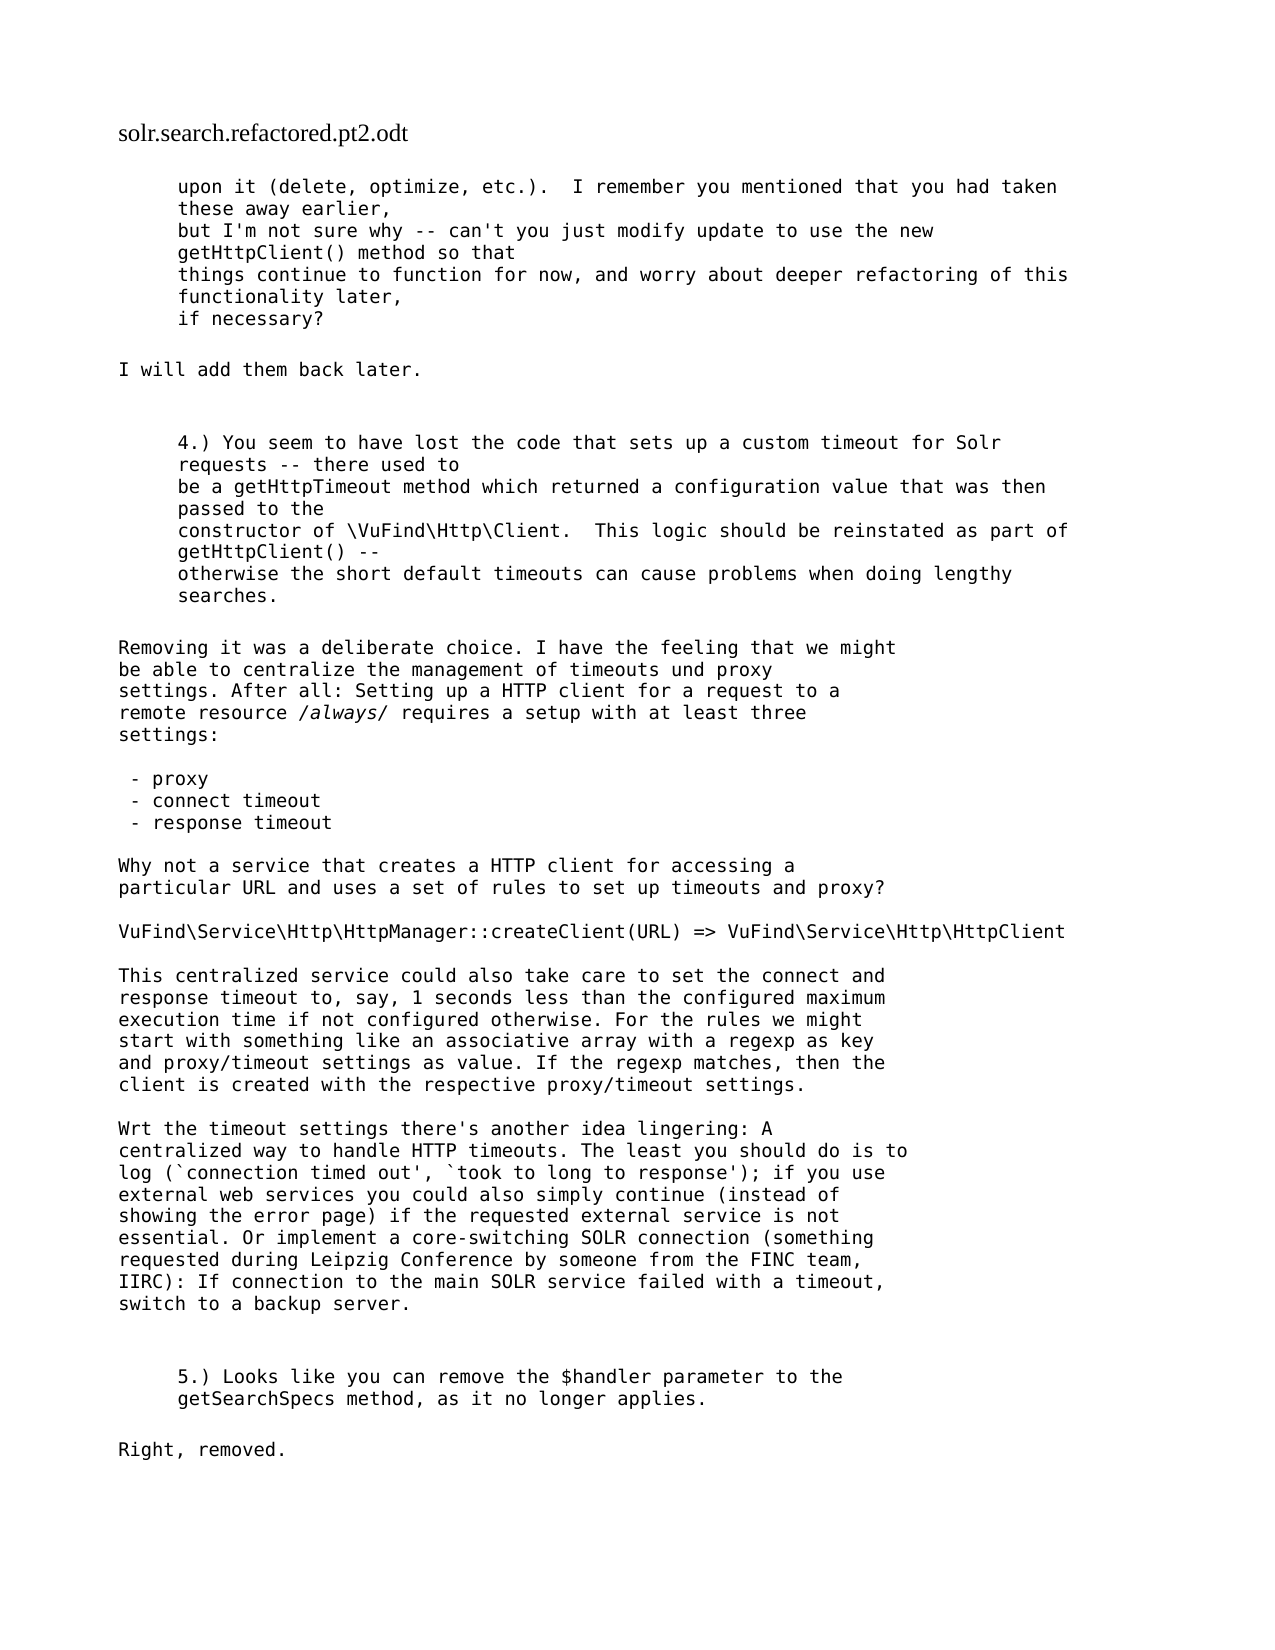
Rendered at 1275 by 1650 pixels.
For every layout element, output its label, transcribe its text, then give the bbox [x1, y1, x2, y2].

text requested during Leipzig Conference by someone from the FINC team, [118, 1249, 1157, 1271]
text 5.) Looks like you can remove the $handler parameter to the [177, 1366, 1098, 1388]
text be a getHttpTimeout method which returned a configuration value that was then passed to the [177, 476, 1098, 520]
text log (`connection timed out', `took to long to response'); if you use [118, 1162, 1157, 1183]
text Why not a service that creates a HTTP client for accessing a [118, 855, 1157, 877]
text particular URL and uses a set of rules to set up timeouts and proxy? [118, 877, 1157, 899]
text I will add them back later. [118, 359, 1157, 381]
text client is created with the respective proxy/timeout settings. [118, 1074, 1157, 1096]
text - connect timeout [118, 790, 1157, 812]
text Wrt the timeout settings there's another idea lingering: A [118, 1118, 1157, 1140]
text settings. After all: Setting up a HTTP client for a request to a [118, 680, 1157, 702]
text constructor of \VuFind\Http\Client. This logic should be reinstated as part of getHttpClient() -- [177, 520, 1098, 563]
text - proxy [118, 768, 1157, 790]
text and proxy/timeout settings as value. If the regexp matches, then the [118, 1052, 1157, 1074]
text response timeout to, say, 1 seconds less than the configured maximum [118, 987, 1157, 1008]
text essential. Or implement a core-switching SOLR connection (something [118, 1227, 1157, 1249]
text centralized way to handle HTTP timeouts. The least you should do is to [118, 1140, 1157, 1162]
text VuFind\Service\Http\HttpManager::createClient(URL) => VuFind\Service\Http\HttpClient [118, 921, 1157, 943]
text but I'm not sure why -- can't you just modify update to use the new getHttpClient() method so that [177, 220, 1098, 264]
text settings: [118, 724, 1157, 746]
text Right, removed. [118, 1439, 1157, 1461]
text external web services you could also simply continue (instead of [118, 1183, 1157, 1205]
text remote resource /always/ requires a setup with at least three [118, 702, 1157, 724]
text This centralized service could also take care to set the connect and [118, 965, 1157, 987]
text execution time if not configured otherwise. For the rules we might [118, 1008, 1157, 1030]
text upon it (delete, optimize, etc.). I remember you mentioned that you had taken these away earlier, [177, 176, 1098, 220]
text IIRC): If connection to the main SOLR service failed with a timeout, [118, 1271, 1157, 1293]
text switch to a backup server. [118, 1293, 1157, 1315]
text things continue to function for now, and worry about deeper refactoring of this functionality later, [177, 264, 1098, 308]
text getSearchSpecs method, as it no longer applies. [177, 1388, 1098, 1410]
text start with something like an associative array with a regexp as key [118, 1030, 1157, 1052]
text otherwise the short default timeouts can cause problems when doing lengthy searches. [177, 563, 1098, 607]
text if necessary? [177, 308, 1098, 329]
text Removing it was a deliberate choice. I have the feeling that we might [118, 637, 1157, 658]
text showing the error page) if the requested external service is not [118, 1205, 1157, 1227]
text - response timeout [118, 812, 1157, 833]
text be able to centralize the management of timeouts und proxy [118, 658, 1157, 680]
text 4.) You seem to have lost the code that sets up a custom timeout for Solr requests -- there used to [177, 432, 1098, 476]
